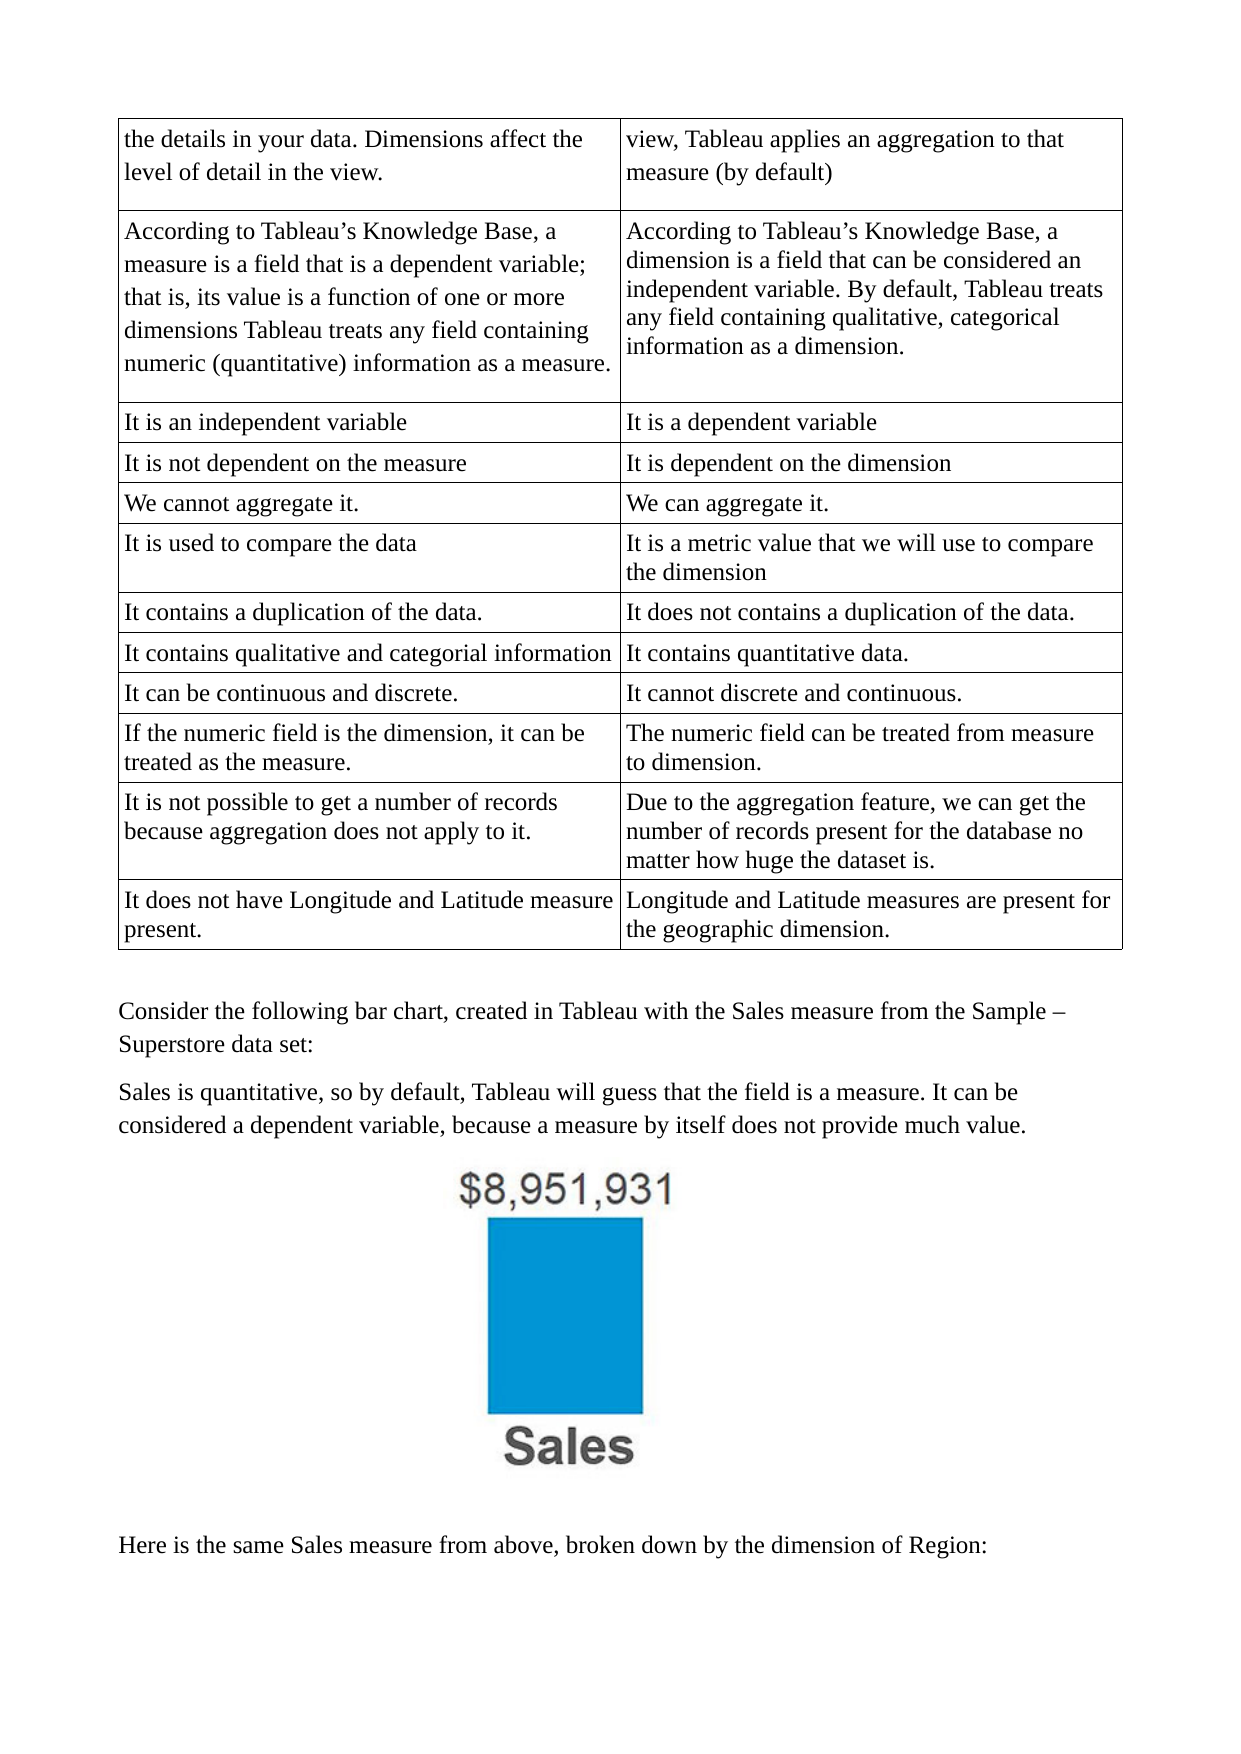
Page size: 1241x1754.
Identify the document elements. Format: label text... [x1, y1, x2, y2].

table_cell According to Tableau’s Knowledge Base, a dimension is a field that can be considered an independent variable. By default, Tableau treats any field containing qualitative, categorical information as a dimension. [621, 211, 1122, 402]
table_cell It is an independent variable [119, 403, 620, 442]
table_cell It can be continuous and discrete. [119, 673, 620, 712]
table_cell The numeric field can be treated from measure to dimension. [621, 714, 1122, 782]
table_cell It is dependent on the dimension [621, 443, 1122, 482]
text Consider the following bar chart, created in Tableau with the Sales measure from the Sample – Superstore data set: [118, 996, 1122, 1058]
table_cell If the numeric field is the dimension, it can be treated as the measure. [119, 714, 620, 782]
table_cell It is a metric value that we will use to compare the dimension [621, 524, 1122, 592]
table_cell It is used to compare the data [119, 524, 620, 592]
table_cell It is not possible to get a number of records because aggregation does not apply to it. [119, 783, 620, 879]
table_cell According to Tableau’s Knowledge Base, a measure is a field that is a dependent variable; that is, its value is a function of one or more dimensions Tableau treats any field containing numeric (quantitative) information as a measure. [119, 211, 620, 402]
table_cell We can aggregate it. [621, 483, 1122, 522]
table_cell We cannot aggregate it. [119, 483, 620, 522]
table_cell It contains a duplication of the data. [119, 593, 620, 632]
table_cell the details in your data. Dimensions affect the level of detail in the view. [119, 119, 620, 210]
text Here is the same Sales measure from above, broken down by the dimension of Region: [118, 1531, 1122, 1559]
table_cell view, Tableau applies an aggregation to that measure (by default) [621, 119, 1122, 210]
table_cell It does not have Longitude and Latitude measure present. [119, 880, 620, 948]
text Sales is quantitative, so by default, Tableau will guess that the field is a measure. It can be considered a dependent variable, because a measure by itself does not provide much value. [118, 1077, 1122, 1138]
table_cell Longitude and Latitude measures are present for the geographic dimension. [621, 880, 1122, 948]
table_cell It cannot discrete and continuous. [621, 673, 1122, 712]
table_cell It is a dependent variable [621, 403, 1122, 442]
table_cell It is not dependent on the measure [119, 443, 620, 482]
table_cell It contains qualitative and categorial information [119, 633, 620, 672]
picture [443, 1157, 689, 1481]
table_cell It contains quantitative data. [621, 633, 1122, 672]
table_cell It does not contains a duplication of the data. [621, 593, 1122, 632]
table_cell Due to the aggregation feature, we can get the number of records present for the database no matter how huge the dataset is. [621, 783, 1122, 879]
